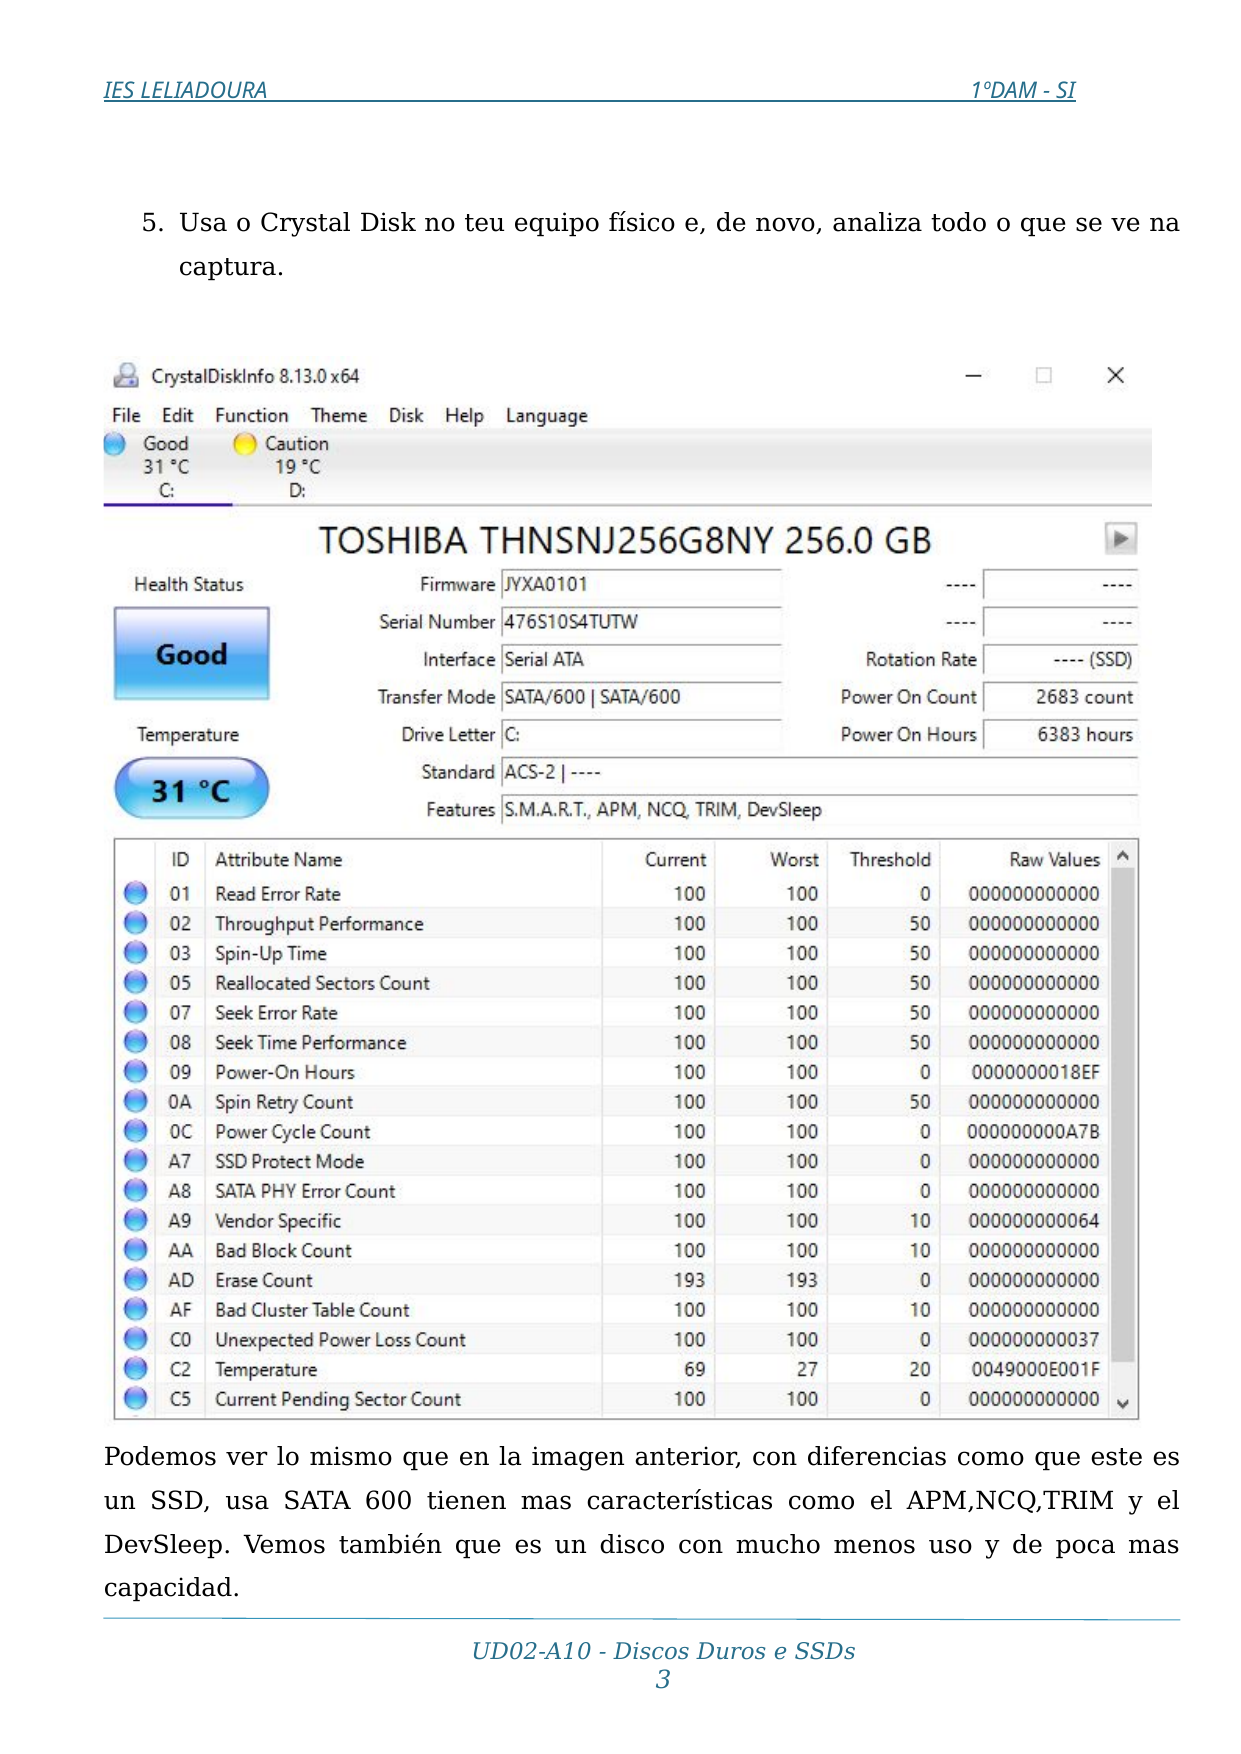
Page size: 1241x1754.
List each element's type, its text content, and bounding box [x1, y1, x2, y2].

list Usa o Crystal Disk no teu equipo físico e, de novo, analiza todo o que se ve na captura. [141, 208, 1181, 281]
text Podemos ver lo mismo que en la imagen anterior, con diferencias como que este es un SSD, usa SATA 600 tienen mas características como el APM,NCQ,TRIM y el DevSleep. Vemos también que es un disco con mucho menos uso y de poca mas capacidad. [103, 312, 1181, 1603]
picture [103, 356, 1152, 1428]
